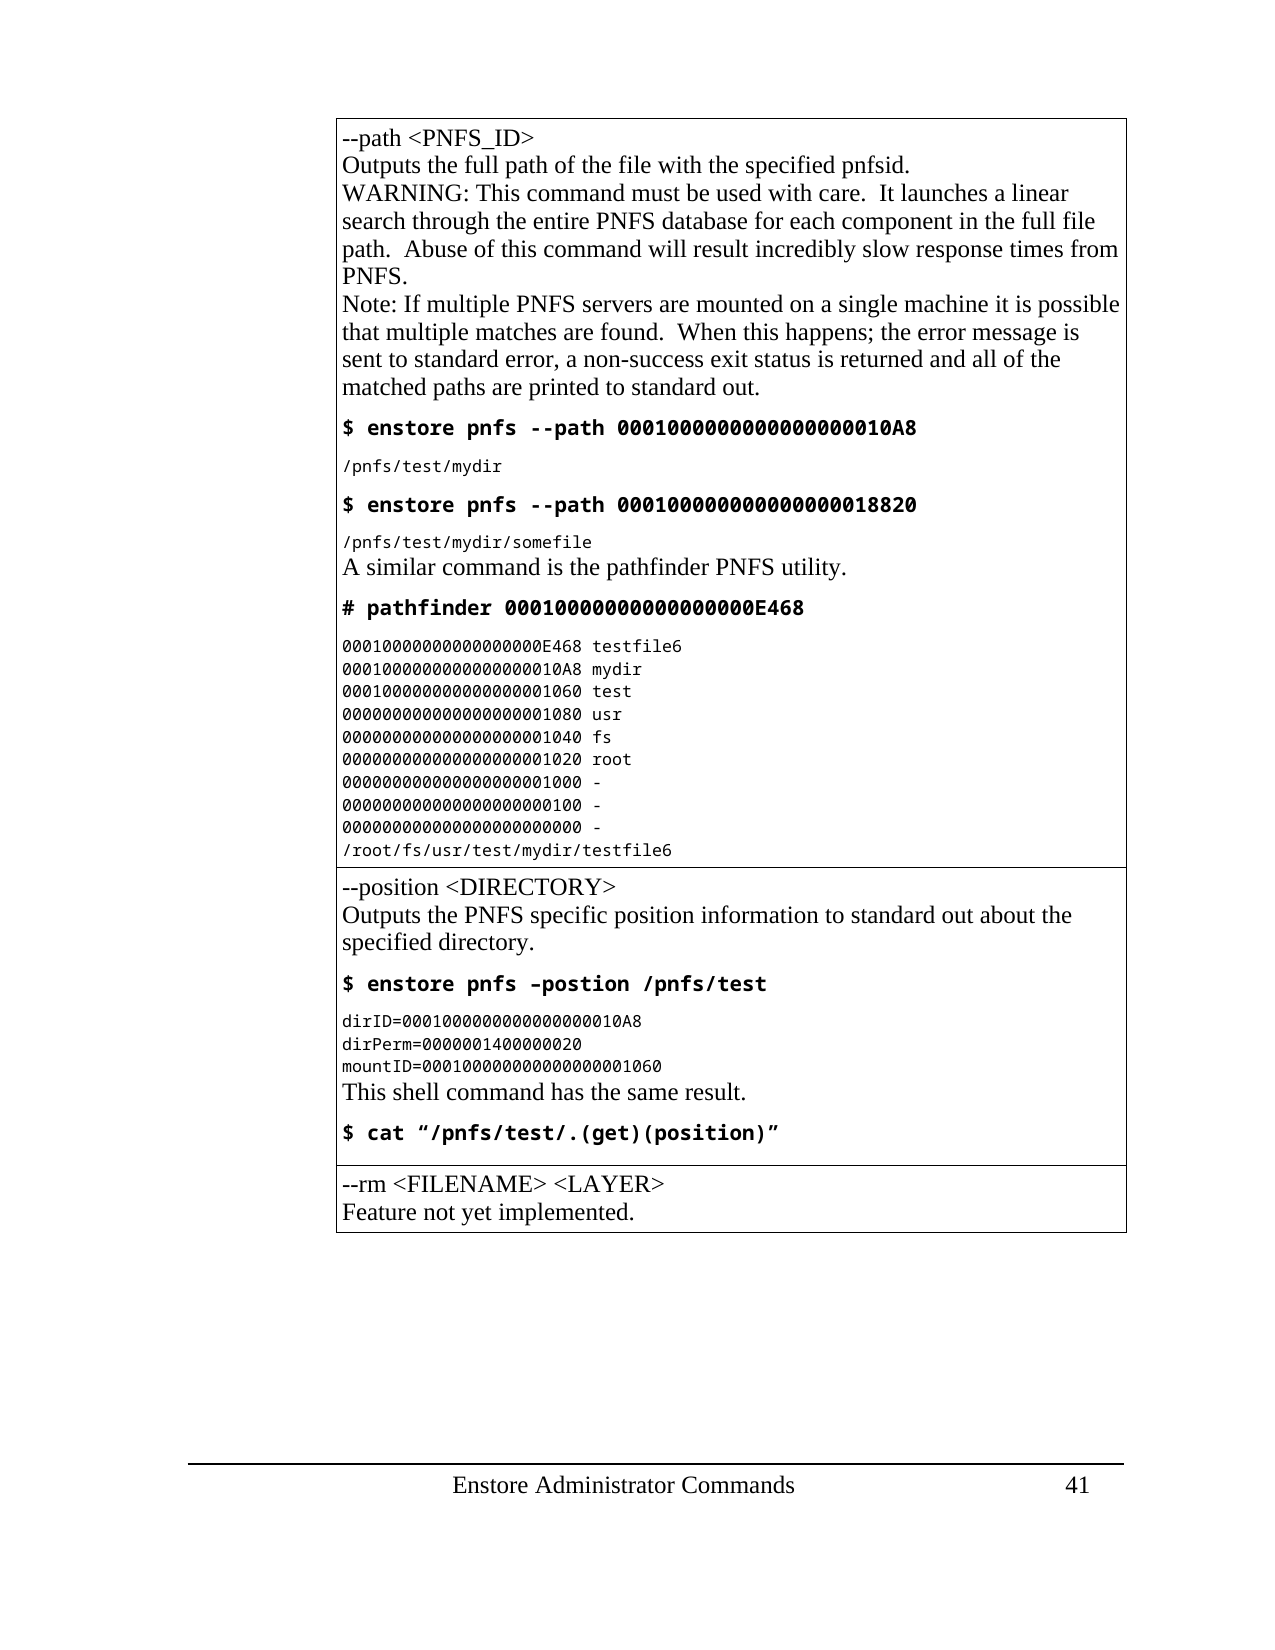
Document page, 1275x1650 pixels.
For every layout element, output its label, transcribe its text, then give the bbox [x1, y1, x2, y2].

table_cell --rm <FILENAME> <LAYER> Feature not yet implemented. [337, 1166, 1126, 1232]
table_cell --position <DIRECTORY> Outputs the PNFS specific position information to standard out about the specified directory. $ enstore pnfs –postion /pnfs/test dirID=0001000000000000000010A8 dirPerm=0000001400000020 mountID=000100000000000000001060 This shell command has the same result. $ cat “/pnfs/test/.(get)(position)” [337, 868, 1126, 1165]
table_cell --path <PNFS_ID> Outputs the full path of the file with the specified pnfsid. WARNING: This command must be used with care. It launches a linear search through the entire PNFS database for each component in the full file path. Abuse of this command will result incredibly slow response times from PNFS. Note: If multiple PNFS servers are mounted on a single machine it is possible that multiple matches are found. When this happens; the error message is sent to standard error, a non-success exit status is returned and all of the matched paths are printed to standard out. $ enstore pnfs --path 0001000000000000000010A8 /pnfs/test/mydir $ enstore pnfs --path 000100000000000000018820 /pnfs/test/mydir/somefile A similar command is the pathfinder PNFS utility. # pathfinder 00010000000000000000E468 00010000000000000000E468 testfile6 0001000000000000000010A8 mydir 000100000000000000001060 test 000000000000000000001080 usr 000000000000000000001040 fs 000000000000000000001020 root 000000000000000000001000 - 000000000000000000000100 - 000000000000000000000000 - /root/fs/usr/test/mydir/testfile6 [337, 119, 1126, 867]
